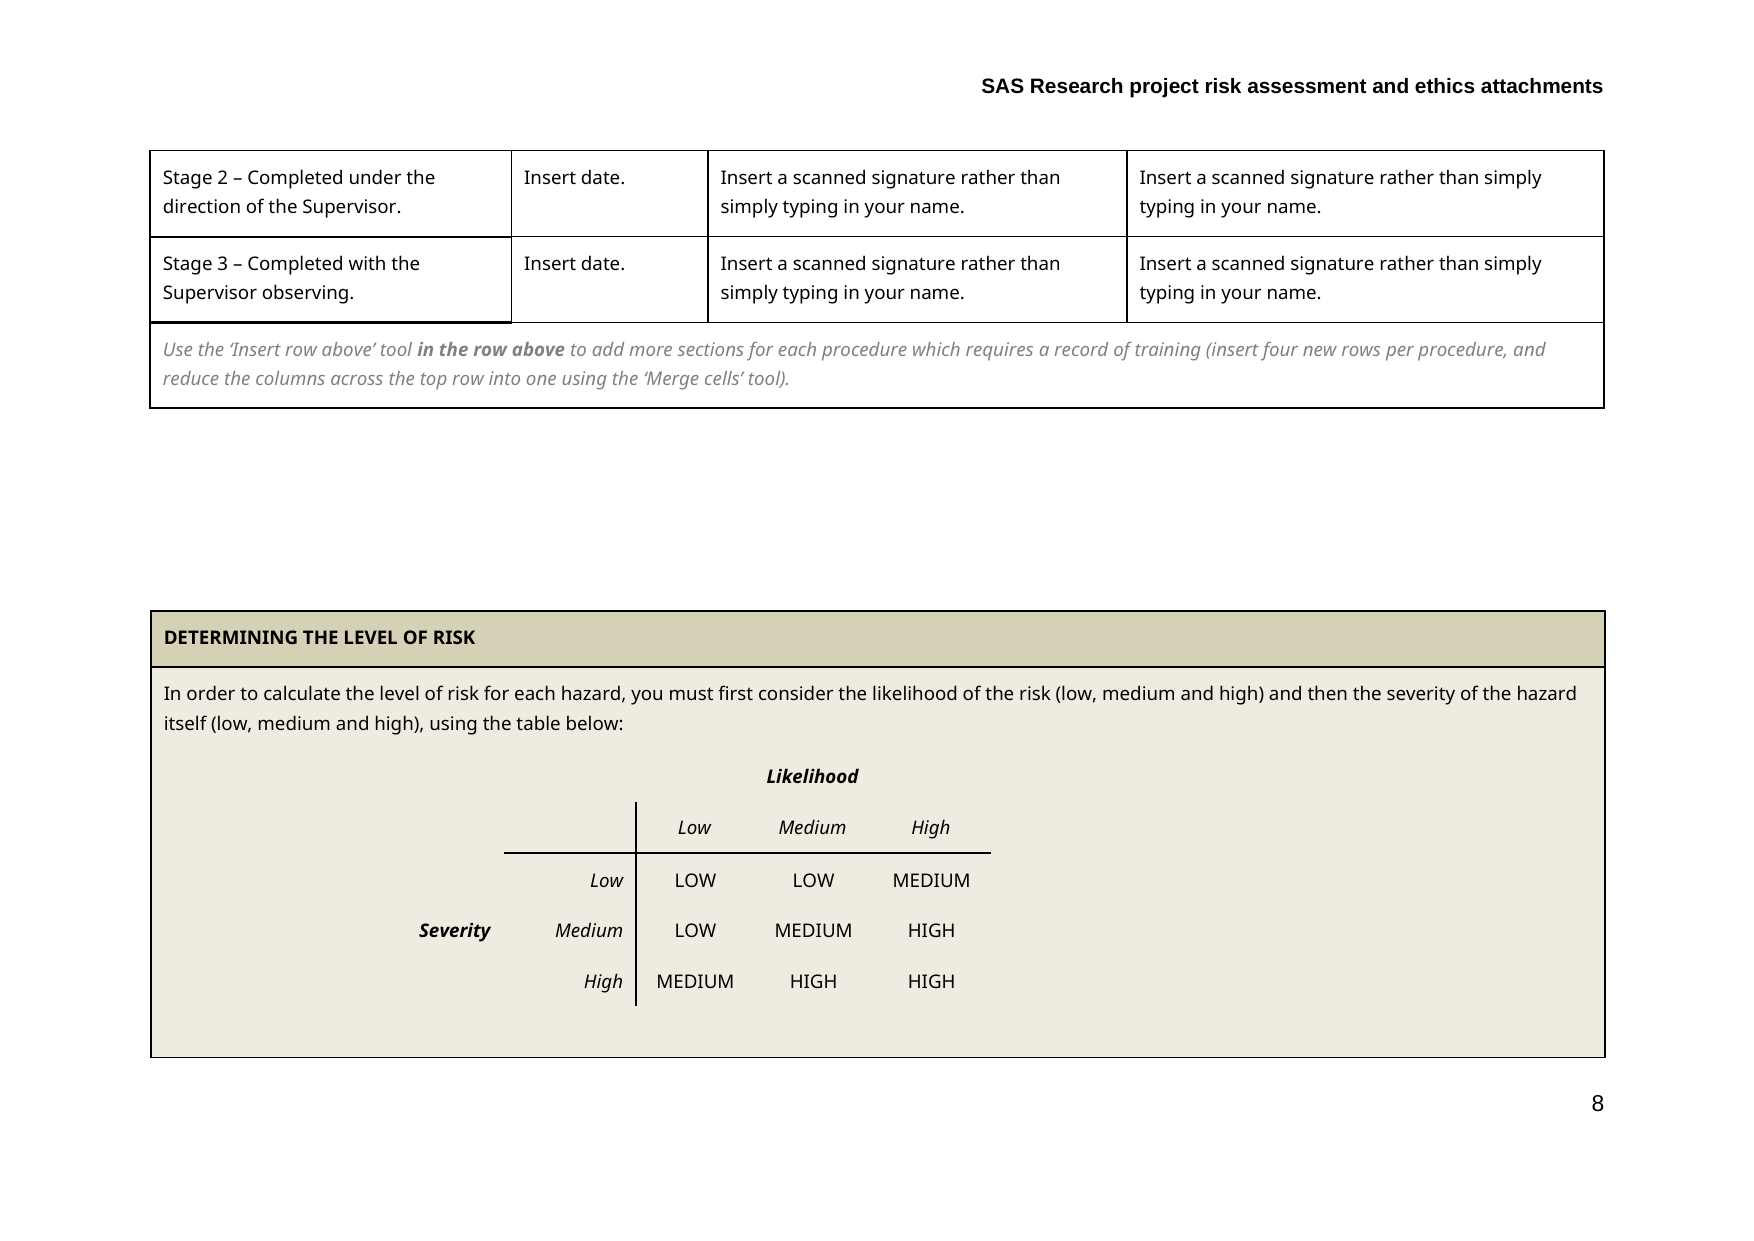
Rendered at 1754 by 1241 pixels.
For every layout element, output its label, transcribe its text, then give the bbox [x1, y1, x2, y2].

table_cell [504, 802, 635, 852]
table_cell [754, 1006, 872, 1056]
table_cell Insert a scanned signature rather than simply typing in your name. [709, 151, 1126, 236]
table_cell [164, 955, 503, 1006]
table_header DETERMINING THE LEVEL OF RISK [152, 612, 1604, 666]
table_cell Stage 3 – Completed with the Supervisor observing. [151, 238, 511, 321]
table_cell [1205, 955, 1394, 1006]
table_cell [164, 802, 503, 852]
table_cell [164, 852, 503, 905]
table_cell HIGH [873, 955, 991, 1006]
table_cell Stage 2 – Completed under the direction of the Supervisor. [151, 151, 511, 236]
table_cell [504, 1006, 636, 1056]
table_header [991, 751, 1015, 802]
table_cell Insert a scanned signature rather than simply typing in your name. [1128, 151, 1603, 236]
table_cell MEDIUM [754, 905, 872, 955]
table_cell [991, 1006, 1015, 1056]
table_cell Low [504, 854, 635, 905]
table_cell [1205, 852, 1394, 905]
table_cell [991, 955, 1015, 1006]
table_cell High [873, 802, 991, 852]
table_cell [873, 1006, 991, 1056]
table_cell Insert date. [512, 237, 707, 321]
table_cell [152, 751, 1604, 1057]
table_cell [991, 905, 1015, 955]
table_cell MEDIUM [873, 854, 991, 905]
table_cell LOW [637, 905, 754, 955]
table_cell [1015, 802, 1205, 852]
table_cell [991, 802, 1015, 852]
table_header [1015, 751, 1205, 802]
table_cell [1205, 905, 1394, 955]
table_cell Medium [754, 802, 872, 852]
table_cell [636, 1006, 754, 1056]
table_cell MEDIUM [637, 955, 754, 1006]
table_cell [1205, 802, 1394, 852]
table_cell HIGH [873, 905, 991, 955]
table_cell Insert a scanned signature rather than simply typing in your name. [1128, 237, 1603, 321]
table_cell [1015, 1006, 1205, 1056]
table_cell LOW [637, 854, 754, 905]
table_header [164, 751, 503, 802]
table_cell Low [637, 802, 754, 852]
table_cell In order to calculate the level of risk for each hazard, you must first consider the likelihood of the risk (low, medium and high) and then the severity of the hazard itself (low, medium and high), using the table below: [152, 668, 1604, 751]
table_cell Medium [504, 905, 635, 955]
table_cell Insert date. [512, 151, 707, 236]
table_cell [1015, 852, 1205, 905]
table_cell [991, 852, 1015, 905]
table_cell LOW [754, 854, 872, 905]
table_cell HIGH [754, 955, 872, 1006]
table_cell [1015, 955, 1205, 1006]
table_header Likelihood [636, 751, 991, 802]
table_cell Severity [164, 905, 503, 955]
table_cell Insert a scanned signature rather than simply typing in your name. [709, 237, 1126, 321]
table_cell [1205, 1006, 1394, 1056]
table_cell Use the ‘Insert row above’ tool in the row above to add more sections for each procedure which requires a record of training (insert four new rows per procedure, and reduce the columns across the top row into one using the ‘Merge cells’ tool). [151, 323, 1603, 407]
table_header [1205, 751, 1394, 802]
table_cell [164, 1006, 503, 1056]
table_cell High [504, 955, 635, 1006]
table_cell [1015, 905, 1205, 955]
table_header [504, 751, 636, 802]
